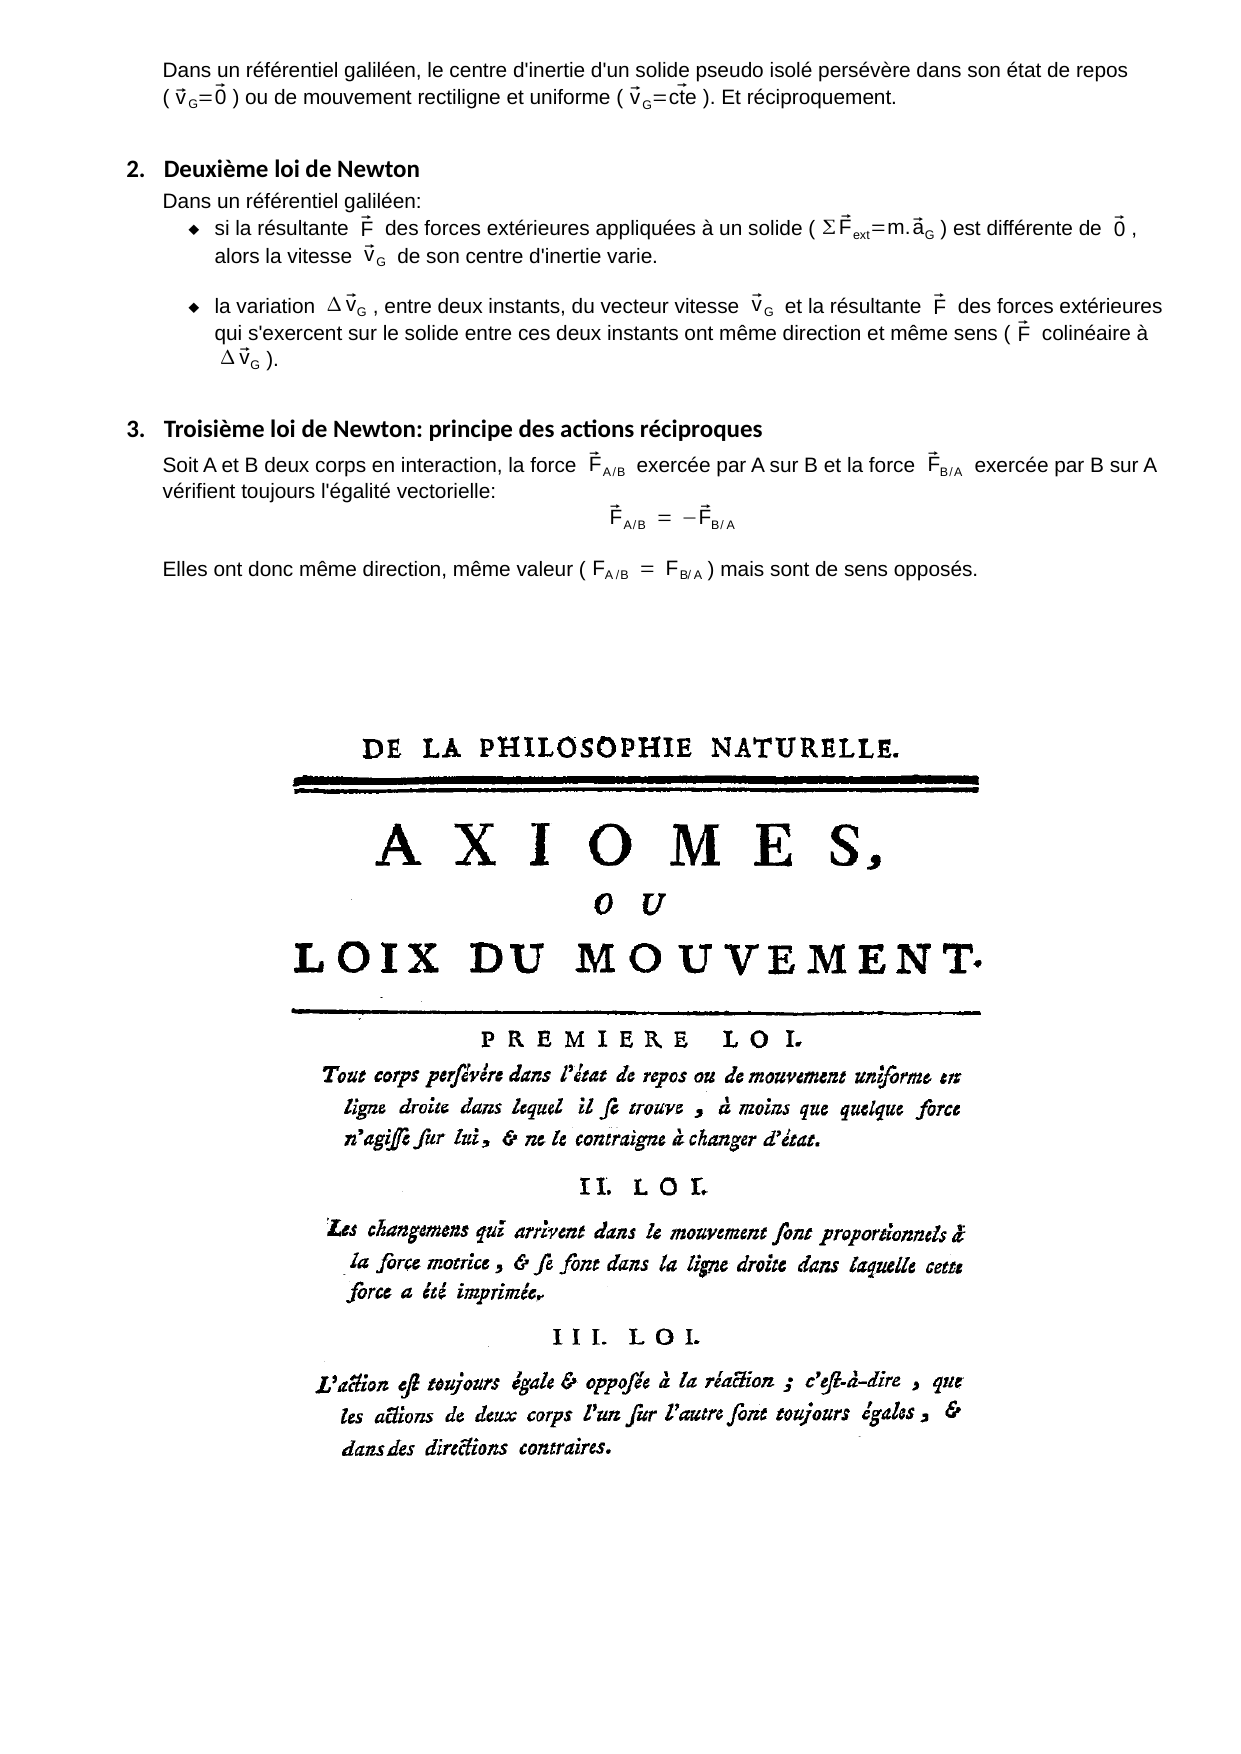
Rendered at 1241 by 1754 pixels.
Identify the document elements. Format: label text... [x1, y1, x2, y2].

text Dans un référentiel galiléen, le centre d'inertie d'un solide pseudo isolé persévère dans son état de repos [162, 59, 1181, 82]
text Soit A et B deux corps en interaction, la force exercée par A sur B et la force exercée par B sur A vérifient toujours l'égalité vectorielle: [162, 450, 1181, 503]
text Dans un référentiel galiléen: [162, 190, 1181, 213]
text Elles ont donc même direction, même valeur () mais sont de sens opposés. [162, 556, 1181, 583]
list Deuxième loi de Newton [126, 159, 1181, 184]
list si la résultante des forces extérieures appliquées à un solide () est différente de , alors la vitesse de son centre d'inertie varie. [188, 213, 1181, 269]
list la variation , entre deux instants, du vecteur vitesse et la résultante des forces extérieures qui s'exercent sur le solide entre ces deux instants ont même direction et même sens ( colinéaire à ). [188, 293, 1181, 373]
picture [286, 726, 984, 1470]
list Troisième loi de Newton: principe des actions réciproques [126, 419, 1181, 444]
text () ou de mouvement rectiligne et uniforme (). Et réciproquement. [162, 82, 1181, 112]
